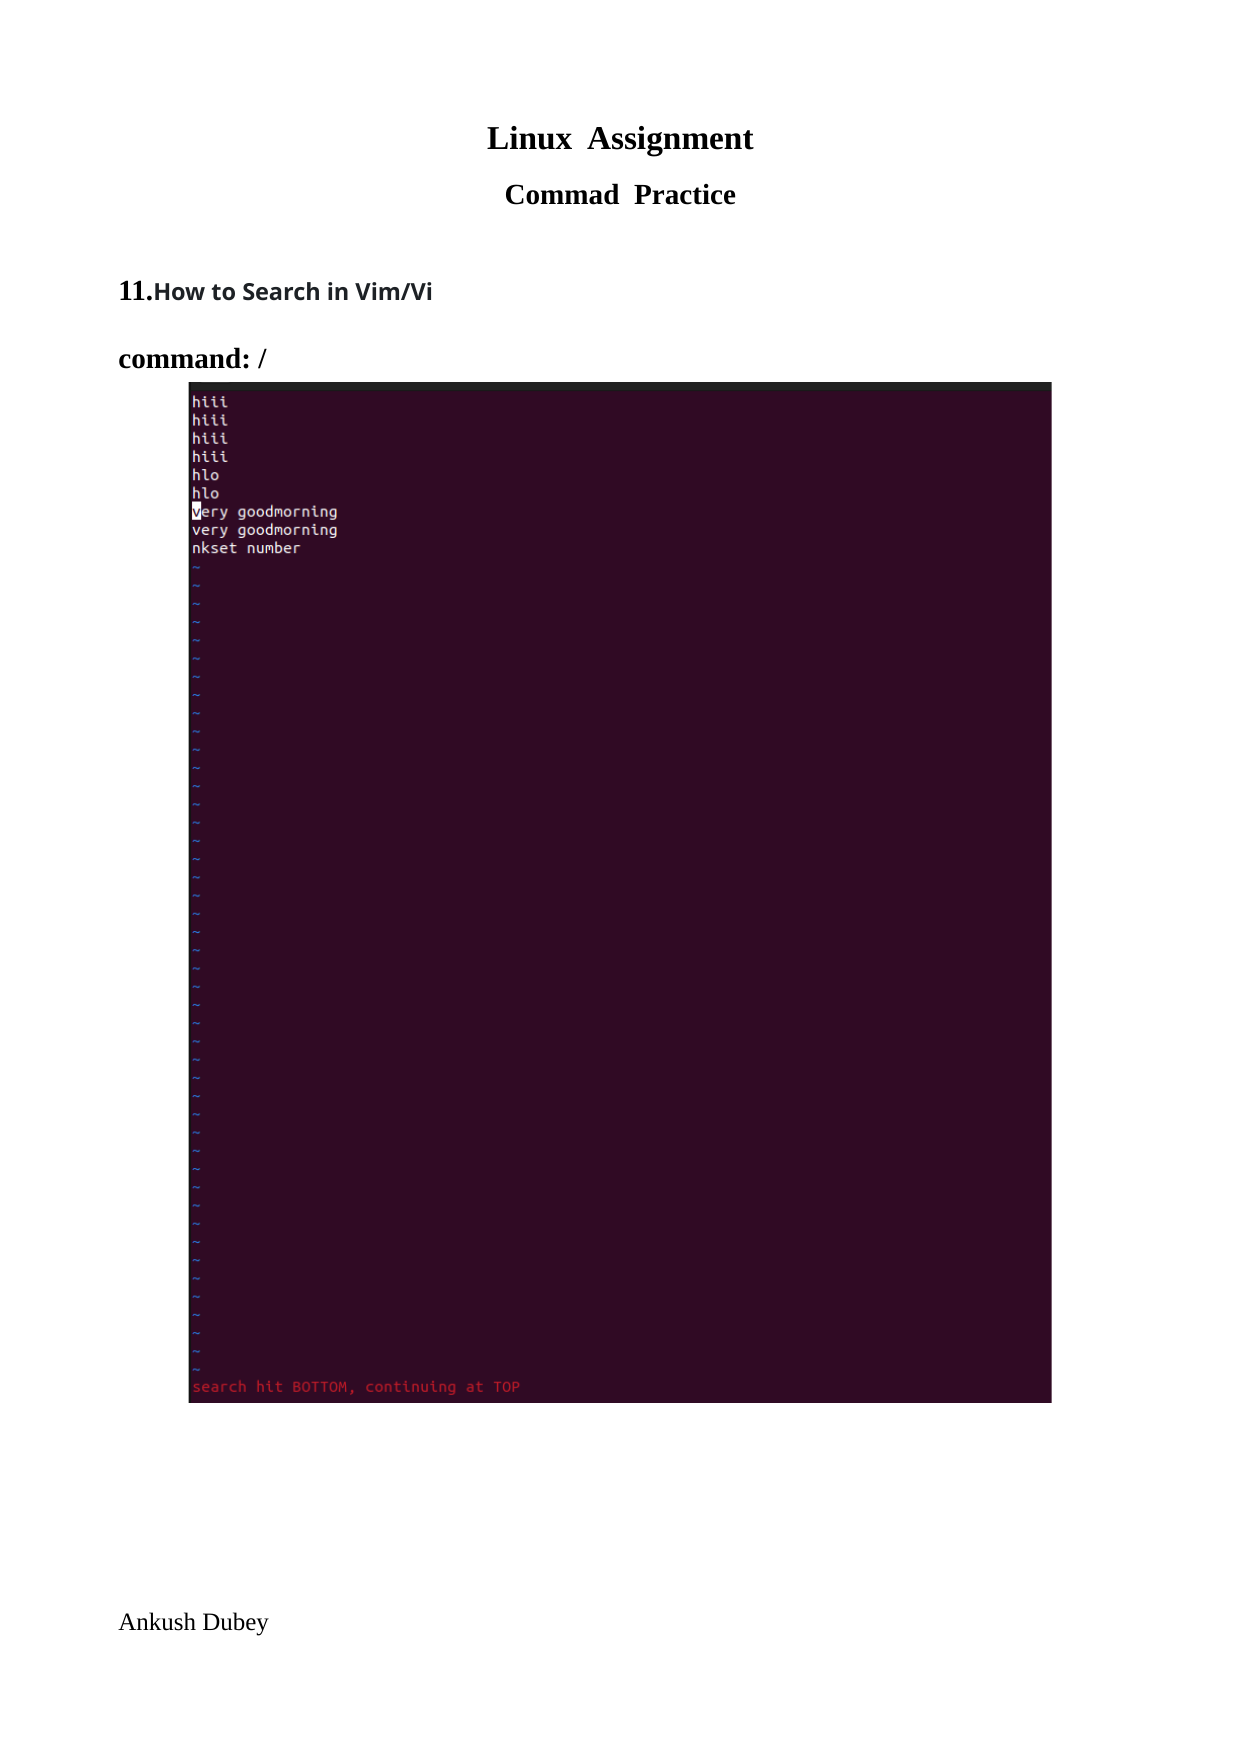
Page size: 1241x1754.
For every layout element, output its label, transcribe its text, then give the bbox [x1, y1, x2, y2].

picture [188, 382, 1052, 1403]
text command: / [118, 341, 1122, 374]
text 11.How to Search in Vim/Vi [118, 273, 1122, 307]
